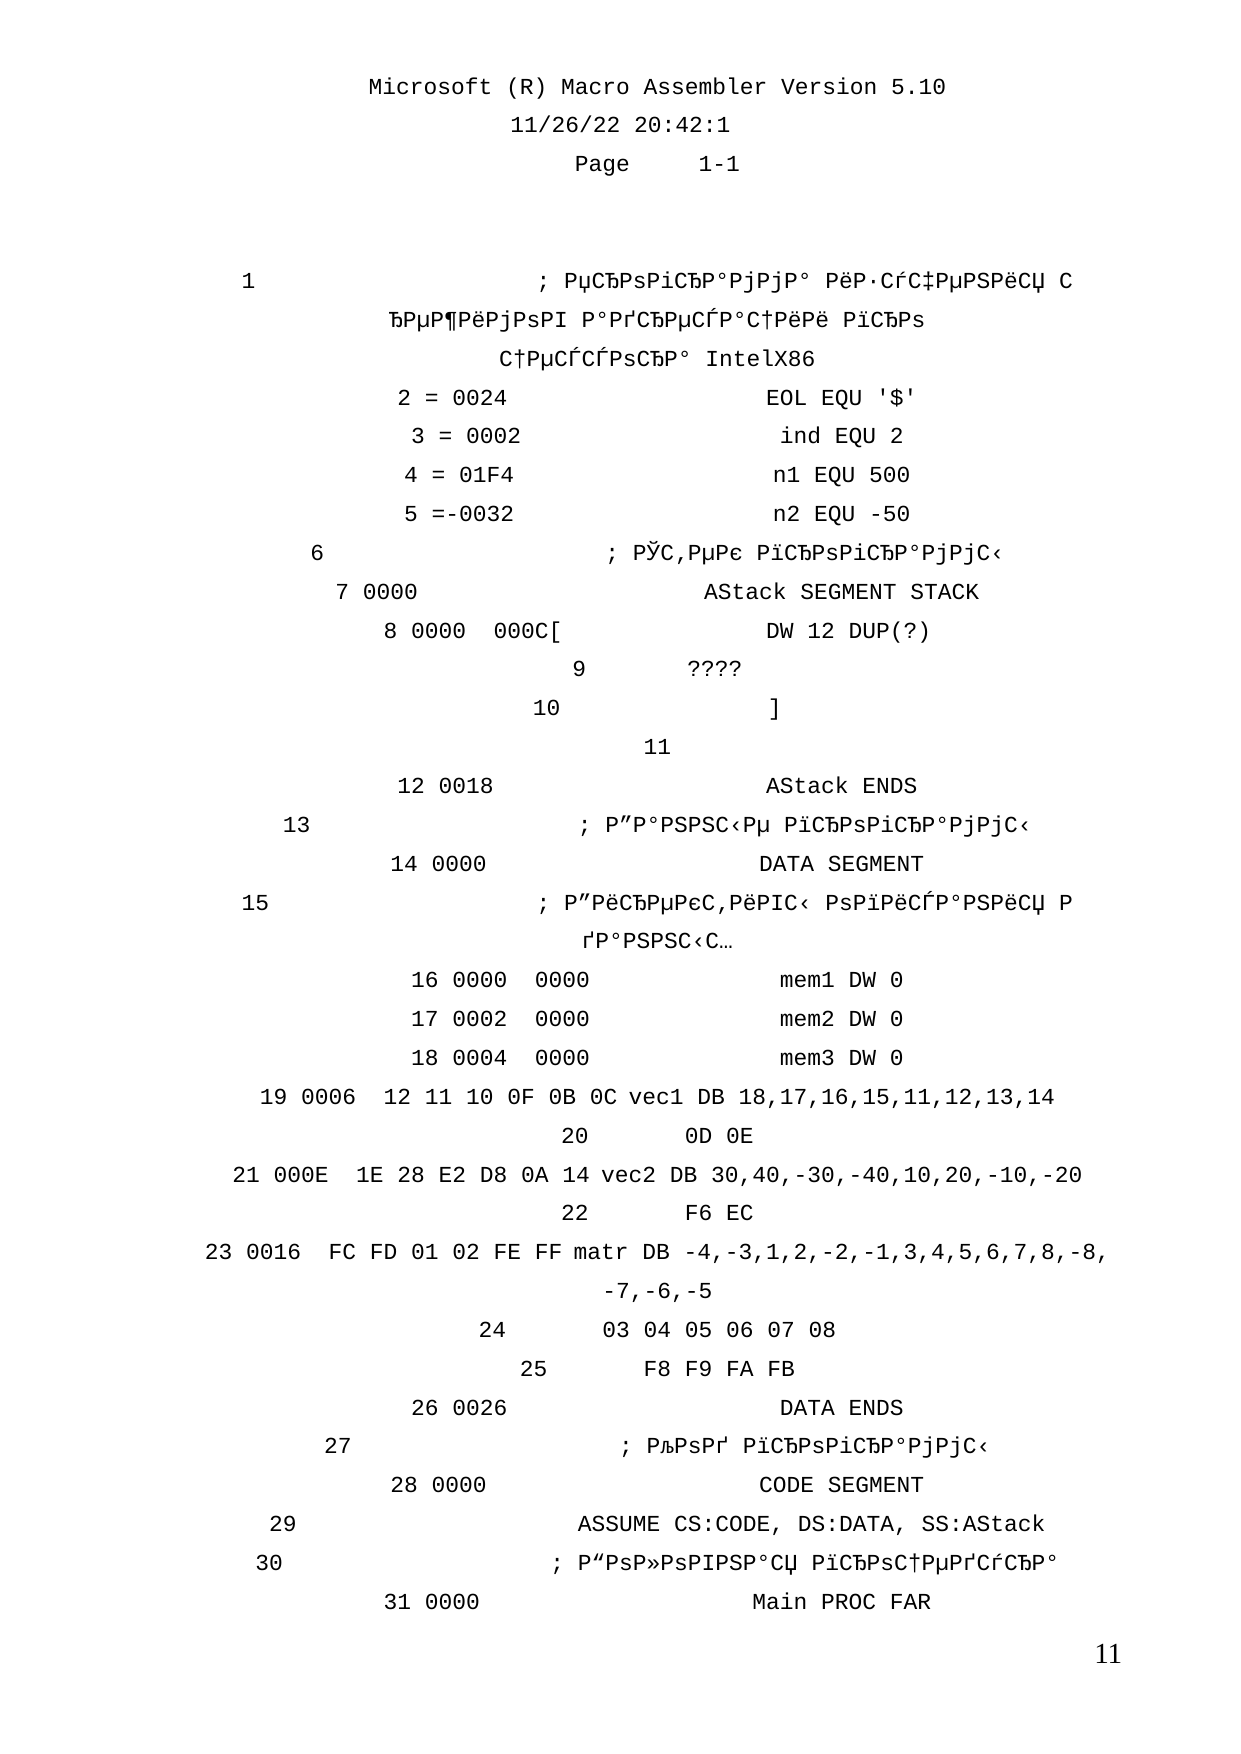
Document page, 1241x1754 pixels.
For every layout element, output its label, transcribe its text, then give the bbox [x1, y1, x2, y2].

text С†РµСЃСЃРѕСЂР° IntelX86 [118, 347, 1122, 373]
text 14 0000 DATA SEGMENT [118, 852, 1122, 878]
text Page 1-1 [118, 153, 1122, 179]
text -7,-6,-5 [118, 1279, 1122, 1305]
text 29 ASSUME CS:CODE, DS:DATA, SS:AStack [118, 1513, 1122, 1538]
text 15 ; Р”РёСЂРµРєС‚РёРІС‹ РѕРїРёСЃР°РЅРёСЏ Р [118, 891, 1122, 917]
text ґР°РЅРЅС‹С… [118, 930, 1122, 956]
text 13 ; Р”Р°РЅРЅС‹Рµ РїСЂРѕРіСЂР°РјРјС‹ [118, 813, 1122, 839]
text ЂРµР¶РёРјРѕРІ Р°РґСЂРµСЃР°С†РёРё РїСЂРѕ [118, 308, 1122, 334]
text 28 0000 CODE SEGMENT [118, 1474, 1122, 1500]
text 22 F6 EC [118, 1202, 1122, 1228]
text 19 0006 12 11 10 0F 0B 0C vec1 DB 18,17,16,15,11,12,13,14 [118, 1085, 1122, 1111]
text 21 000E 1E 28 E2 D8 0A 14 vec2 DB 30,40,-30,-40,10,20,-10,-20 [118, 1163, 1122, 1189]
text 23 0016 FC FD 01 02 FE FF matr DB -4,-3,1,2,-2,-1,3,4,5,6,7,8,-8, [118, 1241, 1122, 1267]
text 27 ; РљРѕРґ РїСЂРѕРіСЂР°РјРјС‹ [118, 1435, 1122, 1461]
text 7 0000 AStack SEGMENT STACK [118, 580, 1122, 606]
text 5 =-0032 n2 EQU -50 [118, 502, 1122, 528]
text 25 F8 F9 FA FB [118, 1357, 1122, 1383]
text 12 0018 AStack ENDS [118, 774, 1122, 800]
text 16 0000 0000 mem1 DW 0 [118, 969, 1122, 994]
text 4 = 01F4 n1 EQU 500 [118, 463, 1122, 489]
text 31 0000 Main PROC FAR [118, 1590, 1122, 1616]
text 18 0004 0000 mem3 DW 0 [118, 1046, 1122, 1072]
text 6 ; РЎС‚РµРє РїСЂРѕРіСЂР°РјРјС‹ [118, 541, 1122, 567]
text 20 0D 0E [118, 1124, 1122, 1150]
text 30 ; Р“РѕР»РѕРІРЅР°СЏ РїСЂРѕС†РµРґСѓСЂР° [118, 1551, 1122, 1577]
text 26 0026 DATA ENDS [118, 1396, 1122, 1422]
text 17 0002 0000 mem2 DW 0 [118, 1007, 1122, 1033]
text 11 [118, 736, 1122, 761]
text 1 ; РџСЂРѕРіСЂР°РјРјР° РёР·СѓС‡РµРЅРёСЏ С [118, 269, 1122, 295]
text 24 03 04 05 06 07 08 [118, 1318, 1122, 1344]
text Microsoft (R) Macro Assembler Version 5.10 11/26/22 20:42:1 [118, 75, 1122, 140]
text 10 ] [118, 697, 1122, 723]
text 9 ???? [118, 658, 1122, 684]
text 3 = 0002 ind EQU 2 [118, 425, 1122, 451]
text 2 = 0024 EOL EQU '$' [118, 386, 1122, 412]
text 8 0000 000C[ DW 12 DUP(?) [118, 619, 1122, 645]
